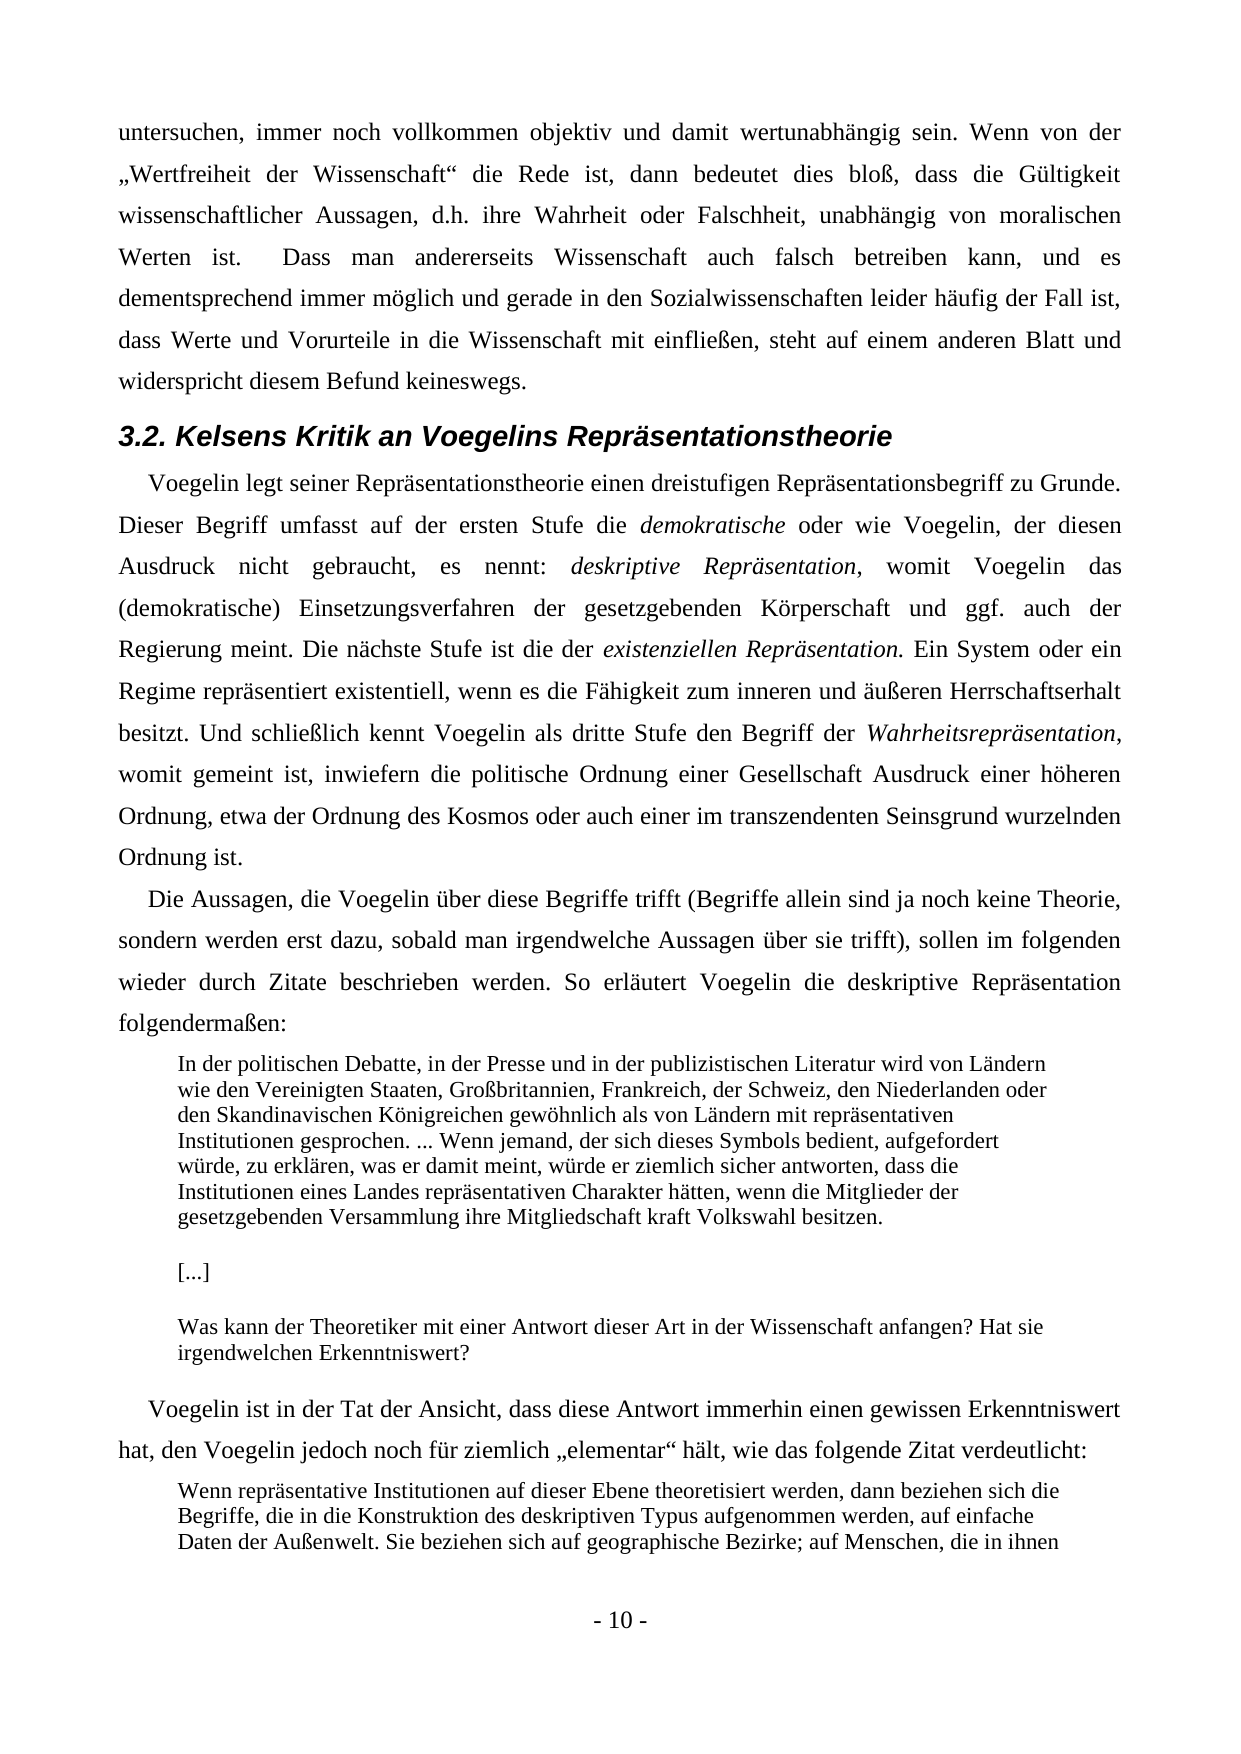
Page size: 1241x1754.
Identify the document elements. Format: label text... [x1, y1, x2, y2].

text Voegelin legt seiner Repräsentationstheorie einen dreistufigen Repräsentationsbegriff zu Grunde. Dieser Begriff umfasst auf der ersten Stufe die demokratische oder wie Voegelin, der diesen Ausdruck nicht gebraucht, es nennt: deskriptive Repräsentation, womit Voegelin das (demokratische) Einsetzungsverfahren der gesetzgebenden Körperschaft und ggf. auch der Regierung meint. Die nächste Stufe ist die der existenziellen Repräsentation. Ein System oder ein Regime repräsentiert existentiell, wenn es die Fähigkeit zum inneren und äußeren Herrschaftserhalt besitzt. Und schließlich kennt Voegelin als dritte Stufe den Begriff der Wahrheitsrepräsentation, womit gemeint ist, inwiefern die politische Ordnung einer Gesellschaft Ausdruck einer höheren Ordnung, etwa der Ordnung des Kosmos oder auch einer im transzendenten Seinsgrund wurzelnden Ordnung ist. [118, 469, 1122, 871]
text In der politischen Debatte, in der Presse und in der publizistischen Literatur wird von Ländern wie den Vereinigten Staaten, Großbritannien, Frankreich, der Schweiz, den Niederlanden oder den Skandinavischen Königreichen gewöhnlich als von Ländern mit repräsentativen Institutionen gesprochen. ... Wenn jemand, der sich dieses Symbols bedient, aufgefordert würde, zu erklären, was er damit meint, würde er ziemlich sicher antworten, dass die Institutionen eines Landes repräsentativen Charakter hätten, wenn die Mitglieder der gesetzgebenden Versammlung ihre Mitgliedschaft kraft Volkswahl besitzen. [177, 1051, 1063, 1230]
text Voegelin ist in der Tat der Ansicht, dass diese Antwort immerhin einen gewissen Erkenntniswert hat, den Voegelin jedoch noch für ziemlich „elementar“ hält, wie das folgende Zitat verdeutlicht: [118, 1395, 1122, 1464]
text Was kann der Theoretiker mit einer Antwort dieser Art in der Wissenschaft anfangen? Hat sie irgendwelchen Erkenntniswert? [177, 1314, 1063, 1365]
subtitle Kelsens Kritik an Voegelins Repräsentationstheorie [118, 420, 1122, 453]
text [...] [177, 1259, 1063, 1285]
text untersuchen, immer noch vollkommen objektiv und damit wertunabhängig sein. Wenn von der „Wertfreiheit der Wissenschaft“ die Rede ist, dann bedeutet dies bloß, dass die Gültigkeit wissenschaftlicher Aussagen, d.h. ihre Wahrheit oder Falschheit, unabhängig von moralischen Werten ist. Dass man andererseits Wissenschaft auch falsch betreiben kann, und es dementsprechend immer möglich und gerade in den Sozialwissenschaften leider häufig der Fall ist, dass Werte und Vorurteile in die Wissenschaft mit einfließen, steht auf einem anderen Blatt und widerspricht diesem Befund keineswegs. [118, 118, 1122, 395]
text Wenn repräsentative Institutionen auf dieser Ebene theoretisiert werden, dann beziehen sich die Begriffe, die in die Konstruktion des deskriptiven Typus aufgenommen werden, auf einfache Daten der Außenwelt. Sie beziehen sich auf geographische Bezirke; auf Menschen, die in ihnen [177, 1478, 1063, 1554]
text Die Aussagen, die Voegelin über diese Begriffe trifft (Begriffe allein sind ja noch keine Theorie, sondern werden erst dazu, sobald man irgendwelche Aussagen über sie trifft), sollen im folgenden wieder durch Zitate beschrieben werden. So erläutert Voegelin die deskriptive Repräsentation folgendermaßen: [118, 885, 1122, 1037]
